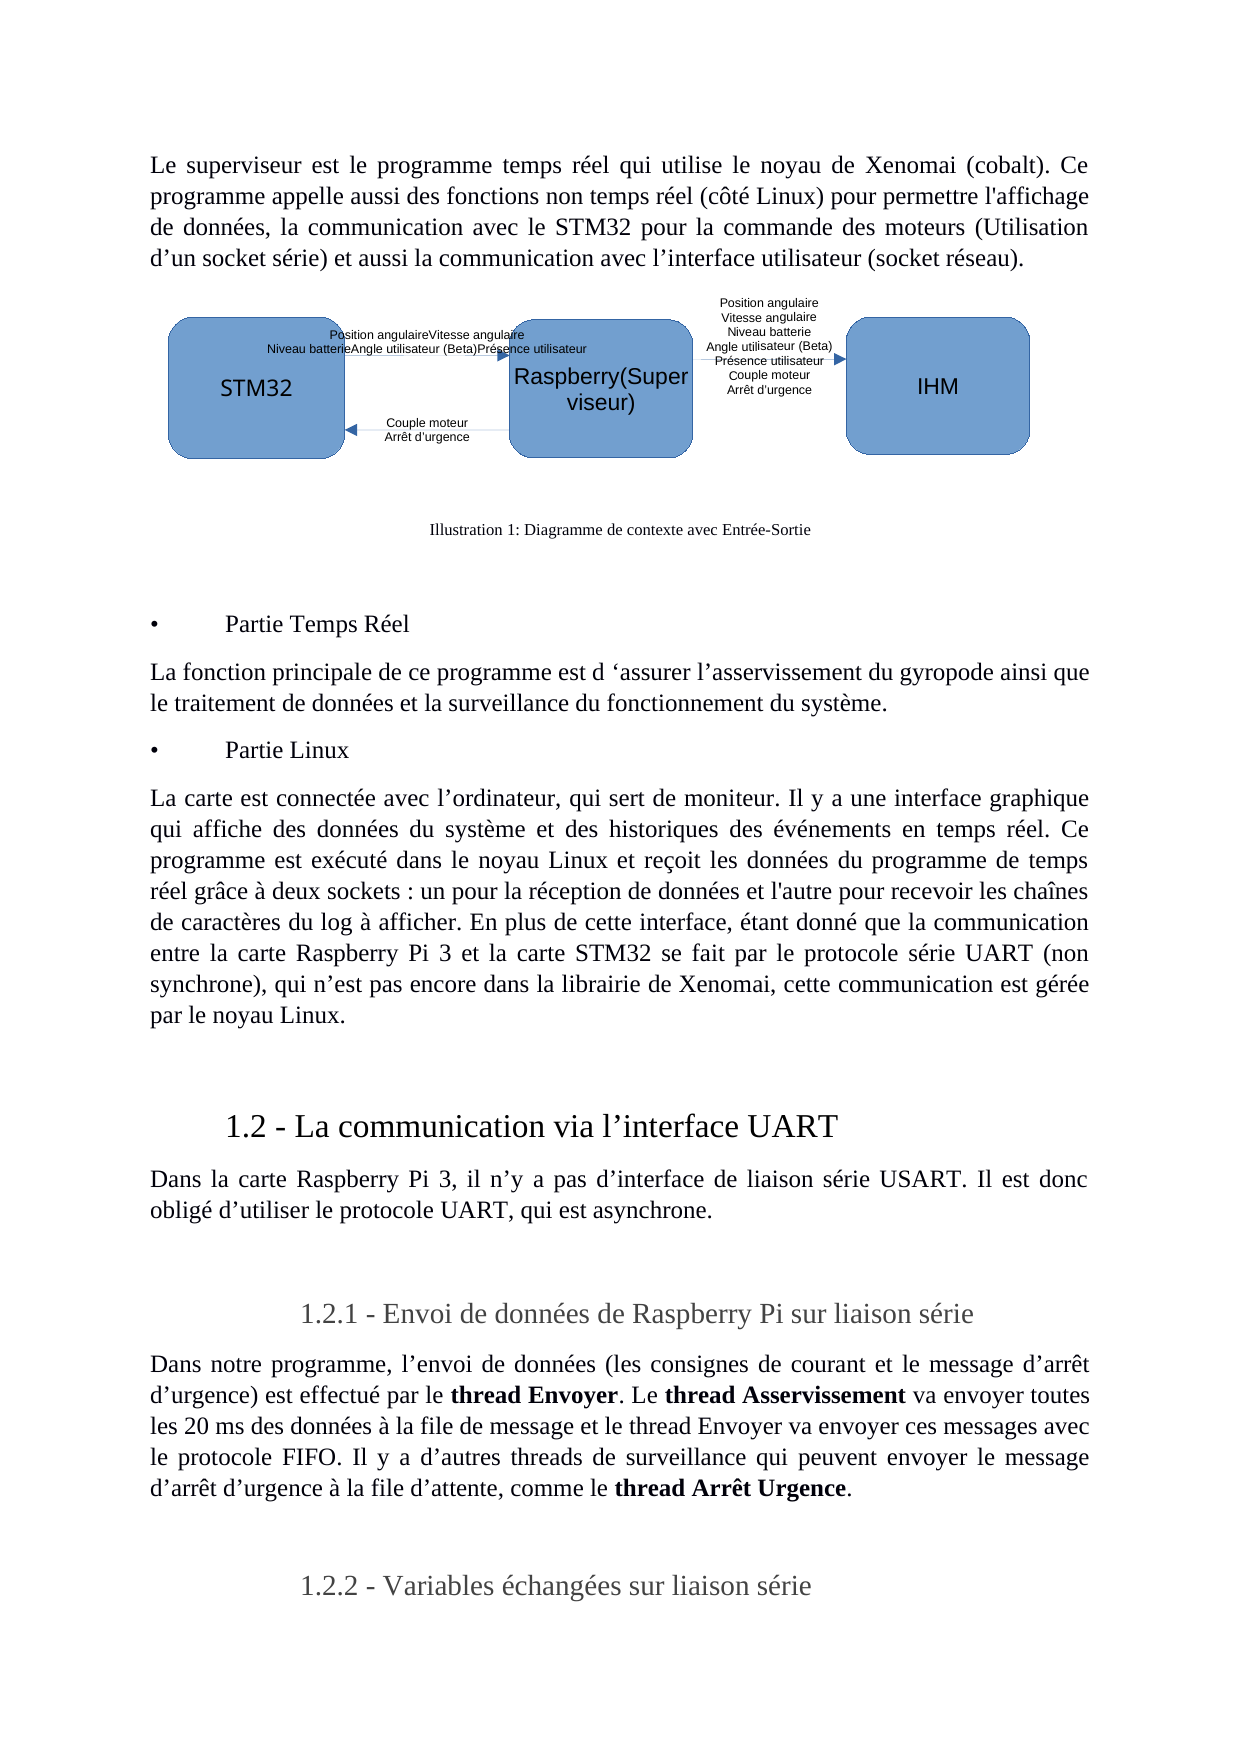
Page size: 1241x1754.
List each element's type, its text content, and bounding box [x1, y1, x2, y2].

text Dans notre programme, l’envoi de données (les consignes de courant et le message d’arrêt d’urgence) est effectué par le thread Envoyer. Le thread Asservissement va envoyer toutes les 20 ms des données à la file de message et le thread Envoyer va envoyer ces messages avec le protocole FIFO. Il y a d’autres threads de surveillance qui peuvent envoyer le message d’arrêt d’urgence à la file d’attente, comme le thread Arrêt Urgence. [150, 1349, 1090, 1502]
subtitle 1.2.1 - Envoi de données de Raspberry Pi sur liaison série [225, 1296, 1090, 1329]
text Illustration 1: Diagramme de contexte avec Entrée-Sortie [150, 291, 1090, 539]
text Le superviseur est le programme temps réel qui utilise le noyau de Xenomai (cobalt). Ce programme appelle aussi des fonctions non temps réel (côté Linux) pour permettre l'affichage de données, la communication avec le STM32 pour la commande des moteurs (Utilisation d’un socket série) et aussi la communication avec l’interface utilisateur (socket réseau). [150, 150, 1090, 272]
text • Partie Temps Réel [150, 609, 1090, 638]
subtitle 1.2.2 - Variables échangées sur liaison série [225, 1568, 1090, 1602]
text La carte est connectée avec l’ordinateur, qui sert de moniteur. Il y a une interface graphique qui affiche des données du système et des historiques des événements en temps réel. Ce programme est exécuté dans le noyau Linux et reçoit les données du programme de temps réel grâce à deux sockets : un pour la réception de données et l'autre pour recevoir les chaînes de caractères du log à afficher. En plus de cette interface, étant donné que la communication entre la carte Raspberry Pi 3 et la carte STM32 se fait par le protocole série UART (non synchrone), qui n’est pas encore dans la librairie de Xenomai, cette communication est gérée par le noyau Linux. [150, 783, 1090, 1029]
text • Partie Linux [150, 736, 1090, 764]
text La fonction principale de ce programme est d ‘assurer l’asservissement du gyropode ainsi que le traitement de données et la surveillance du fonctionnement du système. [150, 657, 1090, 717]
text Dans la carte Raspberry Pi 3, il n’y a pas d’interface de liaison série USART. Il est donc obligé d’utiliser le protocole UART, qui est asynchrone. [150, 1164, 1090, 1224]
subtitle 1.2 - La communication via l’interface UART [150, 1106, 1090, 1145]
